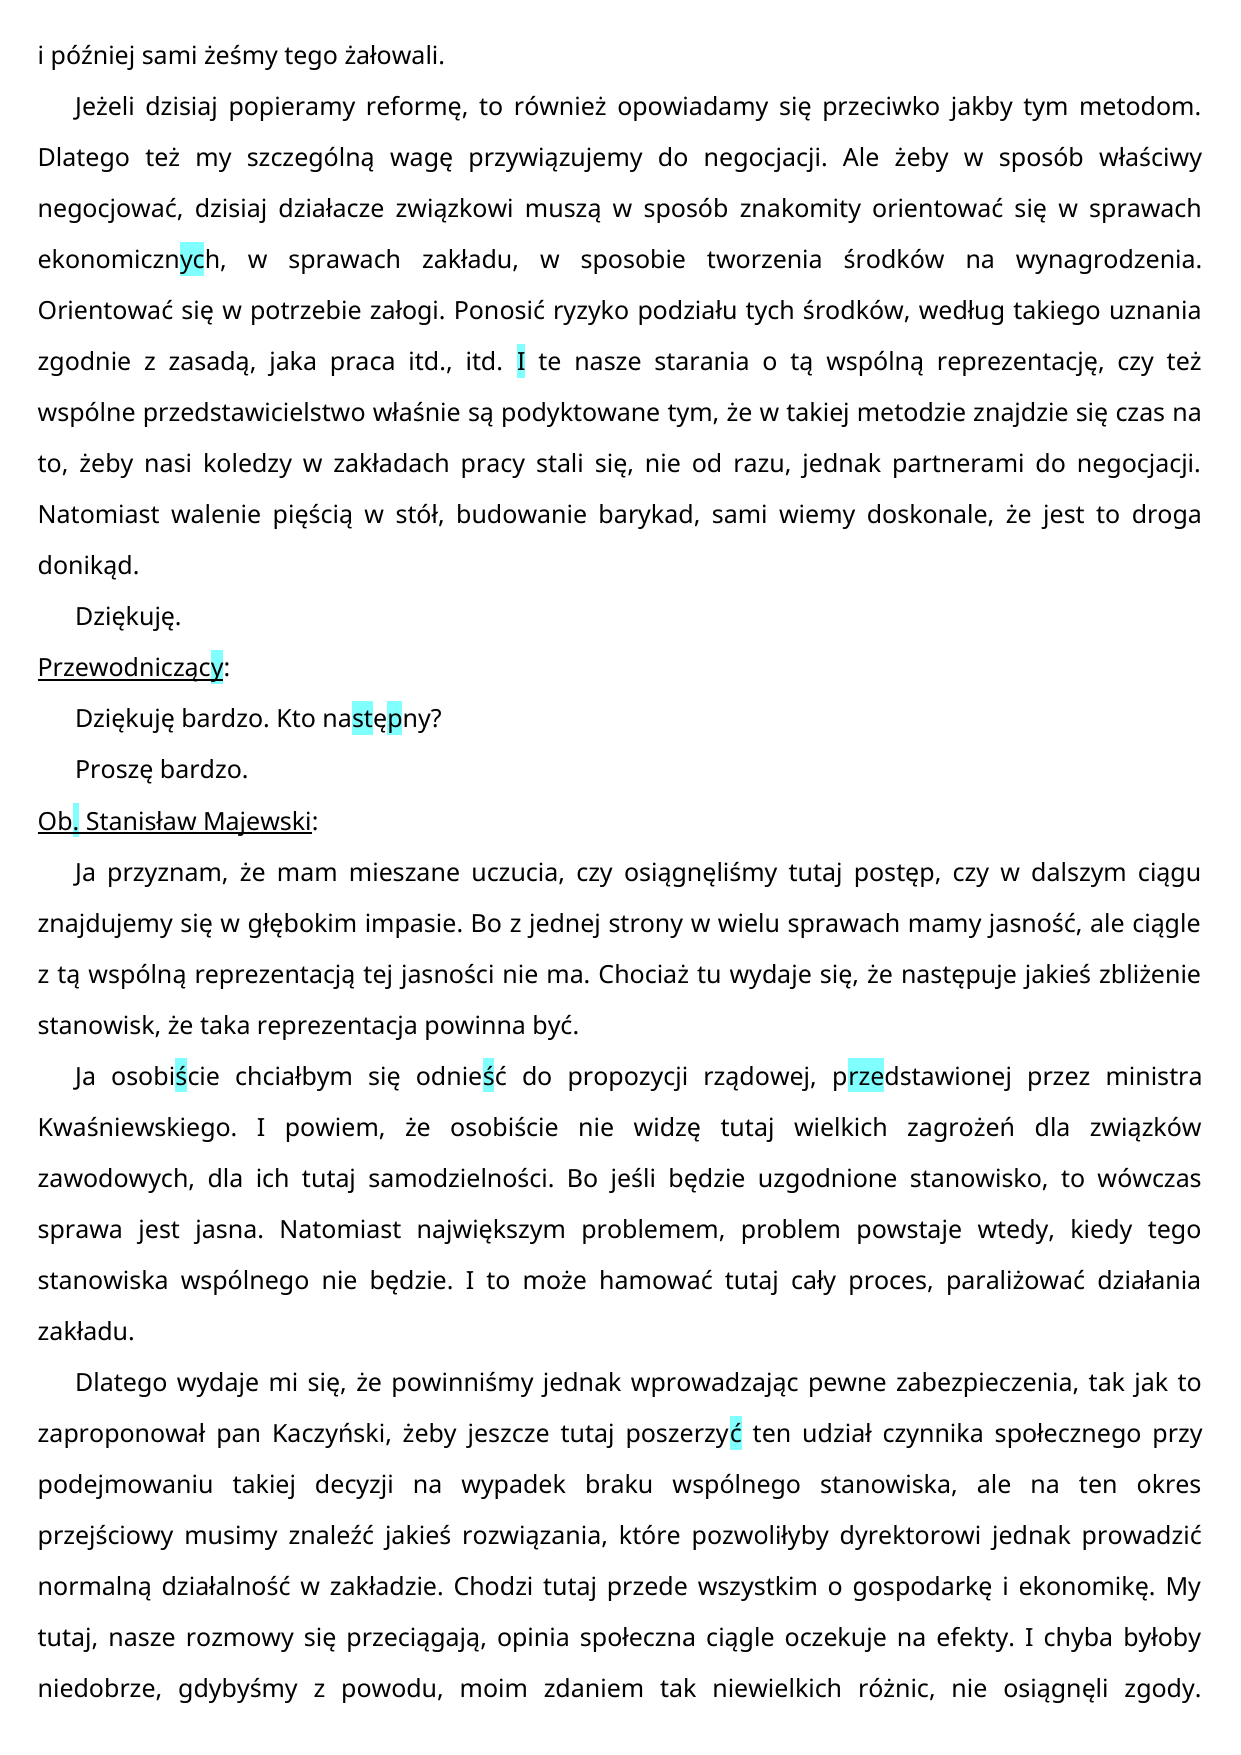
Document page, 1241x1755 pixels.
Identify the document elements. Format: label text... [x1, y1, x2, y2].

text Ja osobiście chciałbym się odnieść do propozycji rządowej, przedstawionej przez ministra Kwaśniewskiego. I powiem, że osobiście nie widzę tutaj wielkich zagrożeń dla związków zawodowych, dla ich tutaj samodzielności. Bo jeśli będzie uzgodnione stanowisko, to wówczas sprawa jest jasna. Natomiast największym problemem, problem powstaje wtedy, kiedy tego stanowiska wspólnego nie będzie. I to może hamować tutaj cały proces, paraliżować działania zakładu. [37, 1058, 1203, 1348]
text Dziękuję bardzo. Kto następny? [37, 701, 1203, 735]
text Ob. Stanisław Majewski: [37, 803, 1203, 837]
text Ja przyznam, że mam mieszane uczucia, czy osiągnęliśmy tutaj postęp, czy w dalszym ciągu znajdujemy się w głębokim impasie. Bo z jednej strony w wielu sprawach mamy jasność, ale ciągle z tą wspólną reprezentacją tej jasności nie ma. Chociaż tu wydaje się, że następuje jakieś zbliżenie stanowisk, że taka reprezentacja powinna być. [37, 854, 1203, 1041]
text Dziękuję. [37, 599, 1203, 633]
text Jeżeli dzisiaj popieramy reformę, to również opowiadamy się przeciwko jakby tym metodom. Dlatego też my szczególną wagę przywiązujemy do negocjacji. Ale żeby w sposób właściwy negocjować, dzisiaj działacze związkowi muszą w sposób znakomity orientować się w sprawach ekonomicznych, w sprawach zakładu, w sposobie tworzenia środków na wynagrodzenia. Orientować się w potrzebie załogi. Ponosić ryzyko podziału tych środków, według takiego uznania zgodnie z zasadą, jaka praca itd., itd. I te nasze starania o tą wspólną reprezentację, czy też wspólne przedstawicielstwo właśnie są podyktowane tym, że w takiej metodzie znajdzie się czas na to, żeby nasi koledzy w zakładach pracy stali się, nie od razu, jednak partnerami do negocjacji. Natomiast walenie pięścią w stół, budowanie barykad, sami wiemy doskonale, że jest to droga donikąd. [37, 88, 1203, 582]
text Przewodniczący: [37, 650, 1203, 684]
text i później sami żeśmy tego żałowali. [37, 37, 1203, 72]
text Dlatego wydaje mi się, że powinniśmy jednak wprowadzając pewne zabezpieczenia, tak jak to zaproponował pan Kaczyński, żeby jeszcze tutaj poszerzyć ten udział czynnika społecznego przy podejmowaniu takiej decyzji na wypadek braku wspólnego stanowiska, ale na ten okres przejściowy musimy znaleźć jakieś rozwiązania, które pozwoliłyby dyrektorowi jednak prowadzić normalną działalność w zakładzie. Chodzi tutaj przede wszystkim o gospodarkę i ekonomikę. My tutaj, nasze rozmowy się przeciągają, opinia społeczna ciągle oczekuje na efekty. I chyba byłoby niedobrze, gdybyśmy z powodu, moim zdaniem tak niewielkich różnic, nie osiągnęli zgody. [37, 1364, 1203, 1705]
text Proszę bardzo. [37, 752, 1203, 786]
